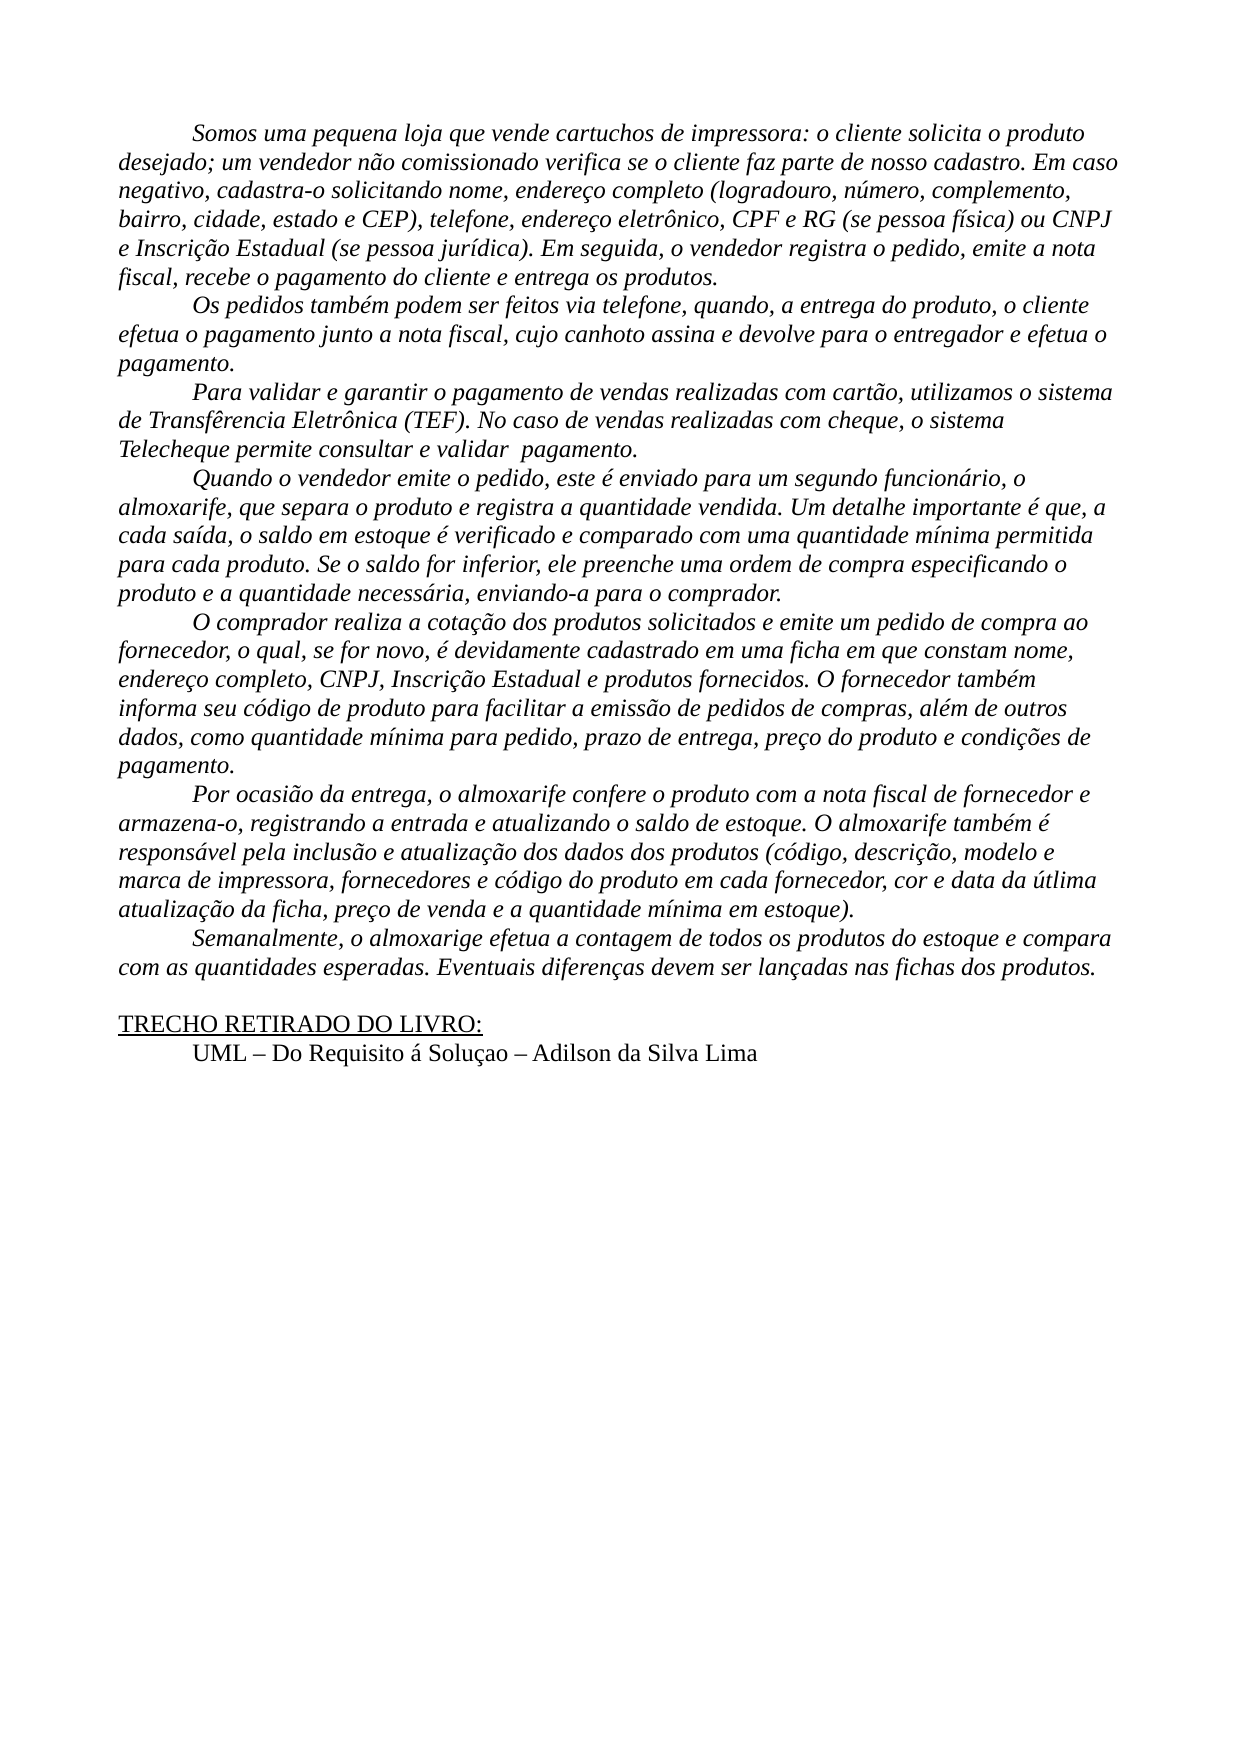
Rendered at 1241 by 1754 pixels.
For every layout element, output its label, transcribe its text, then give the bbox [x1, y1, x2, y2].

text O comprador realiza a cotação dos produtos solicitados e emite um pedido de compra ao fornecedor, o qual, se for novo, é devidamente cadastrado em uma ficha em que constam nome, endereço completo, CNPJ, Inscrição Estadual e produtos fornecidos. O fornecedor também informa seu código de produto para facilitar a emissão de pedidos de compras, além de outros dados, como quantidade mínima para pedido, prazo de entrega, preço do produto e condições de pagamento. [118, 607, 1122, 779]
text Para validar e garantir o pagamento de vendas realizadas com cartão, utilizamos o sistema de Transfêrencia Eletrônica (TEF). No caso de vendas realizadas com cheque, o sistema Telecheque permite consultar e validar pagamento. [118, 377, 1122, 463]
text Quando o vendedor emite o pedido, este é enviado para um segundo funcionário, o almoxarife, que separa o produto e registra a quantidade vendida. Um detalhe importante é que, a cada saída, o saldo em estoque é verificado e comparado com uma quantidade mínima permitida para cada produto. Se o saldo for inferior, ele preenche uma ordem de compra especificando o produto e a quantidade necessária, enviando-a para o comprador. [118, 463, 1122, 607]
text Semanalmente, o almoxarige efetua a contagem de todos os produtos do estoque e compara com as quantidades esperadas. Eventuais diferenças devem ser lançadas nas fichas dos produtos. [118, 923, 1122, 981]
text Por ocasião da entrega, o almoxarife confere o produto com a nota fiscal de fornecedor e armazena-o, registrando a entrada e atualizando o saldo de estoque. O almoxarife também é responsável pela inclusão e atualização dos dados dos produtos (código, descrição, modelo e marca de impressora, fornecedores e código do produto em cada fornecedor, cor e data da útlima atualização da ficha, preço de venda e a quantidade mínima em estoque). [118, 779, 1122, 923]
text Somos uma pequena loja que vende cartuchos de impressora: o cliente solicita o produto desejado; um vendedor não comissionado verifica se o cliente faz parte de nosso cadastro. Em caso negativo, cadastra-o solicitando nome, endereço completo (logradouro, número, complemento, bairro, cidade, estado e CEP), telefone, endereço eletrônico, CPF e RG (se pessoa física) ou CNPJ e Inscrição Estadual (se pessoa jurídica). Em seguida, o vendedor registra o pedido, emite a nota fiscal, recebe o pagamento do cliente e entrega os produtos. [118, 118, 1122, 291]
text TRECHO RETIRADO DO LIVRO: [118, 1009, 1122, 1038]
text Os pedidos também podem ser feitos via telefone, quando, a entrega do produto, o cliente efetua o pagamento junto a nota fiscal, cujo canhoto assina e devolve para o entregador e efetua o pagamento. [118, 291, 1122, 377]
text UML – Do Requisito á Soluçao – Adilson da Silva Lima [118, 1038, 1122, 1067]
